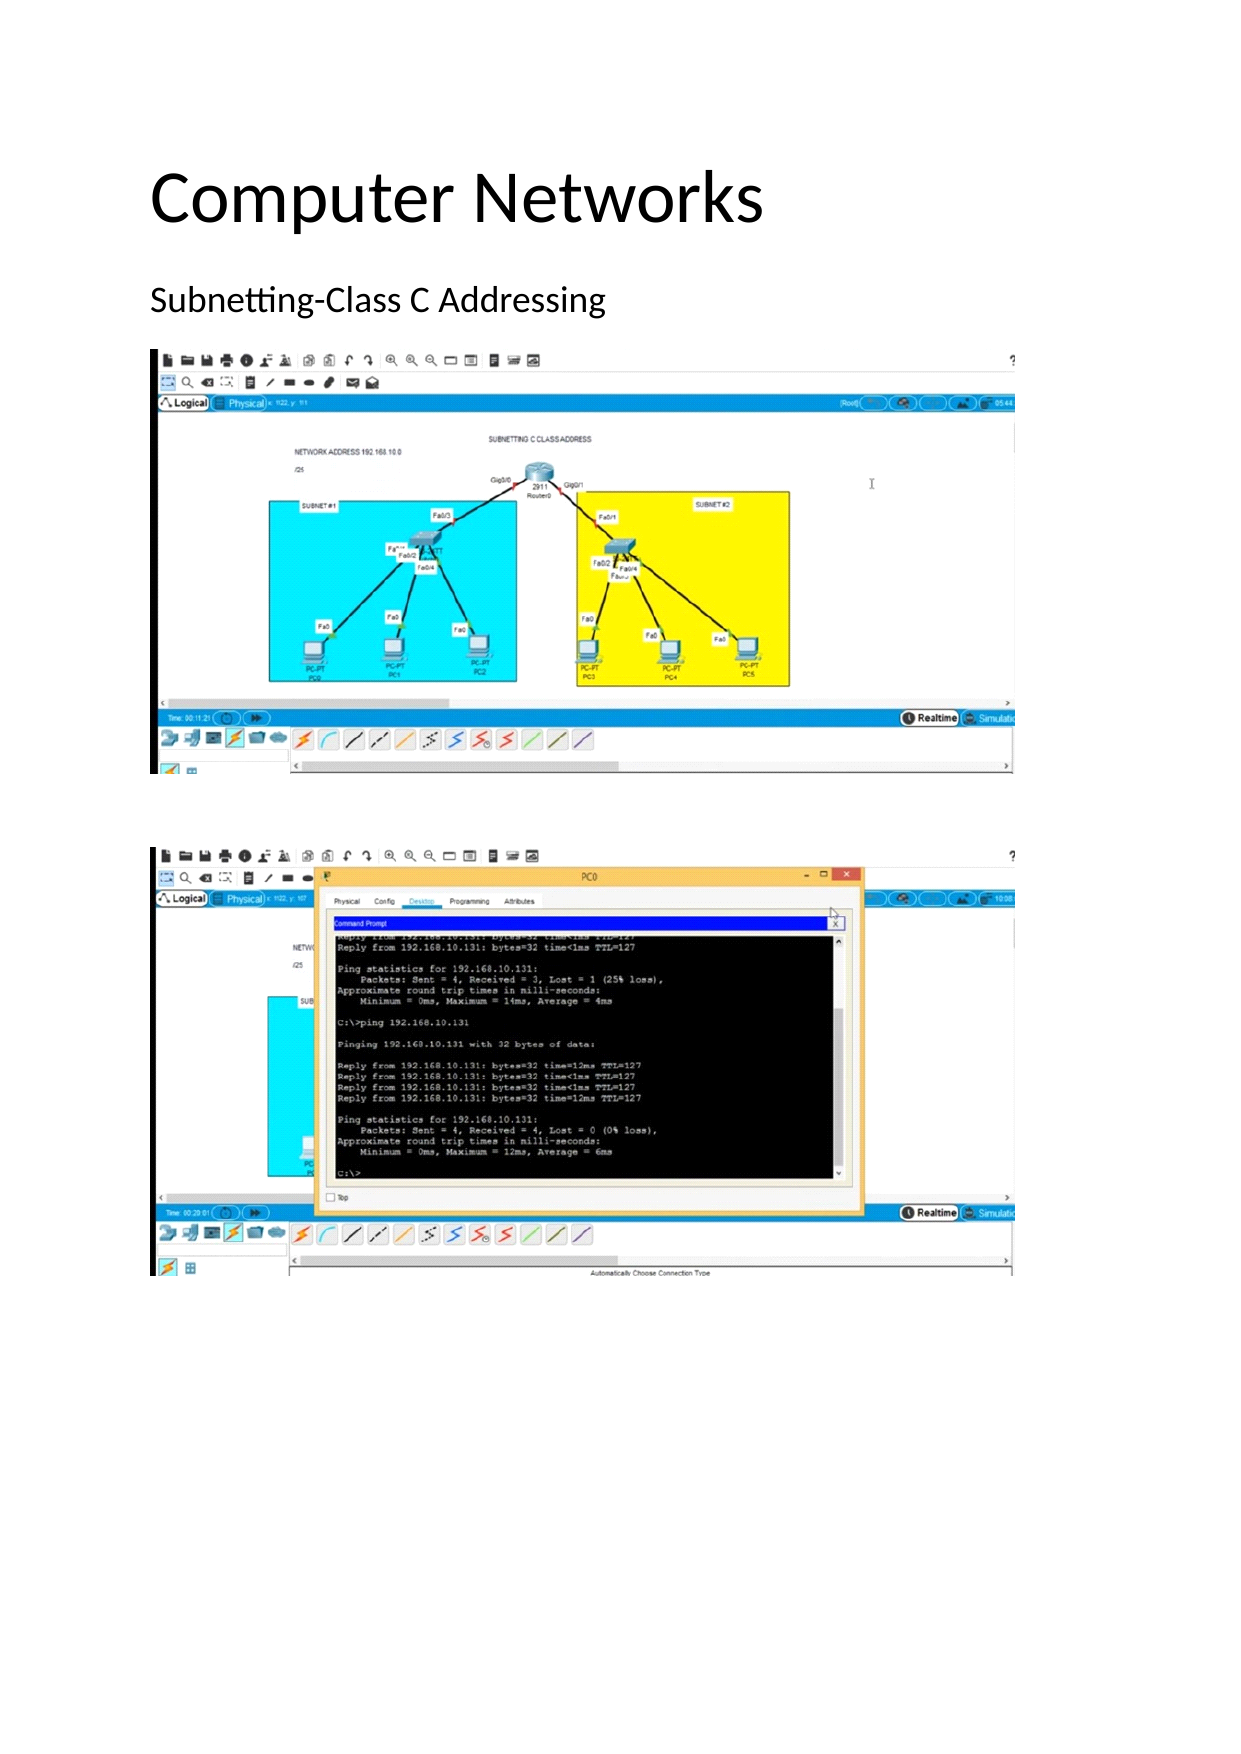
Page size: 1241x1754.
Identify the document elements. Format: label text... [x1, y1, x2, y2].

text Computer Networks [150, 150, 1090, 242]
text Subnetting-Class C Addressing [150, 276, 1090, 322]
